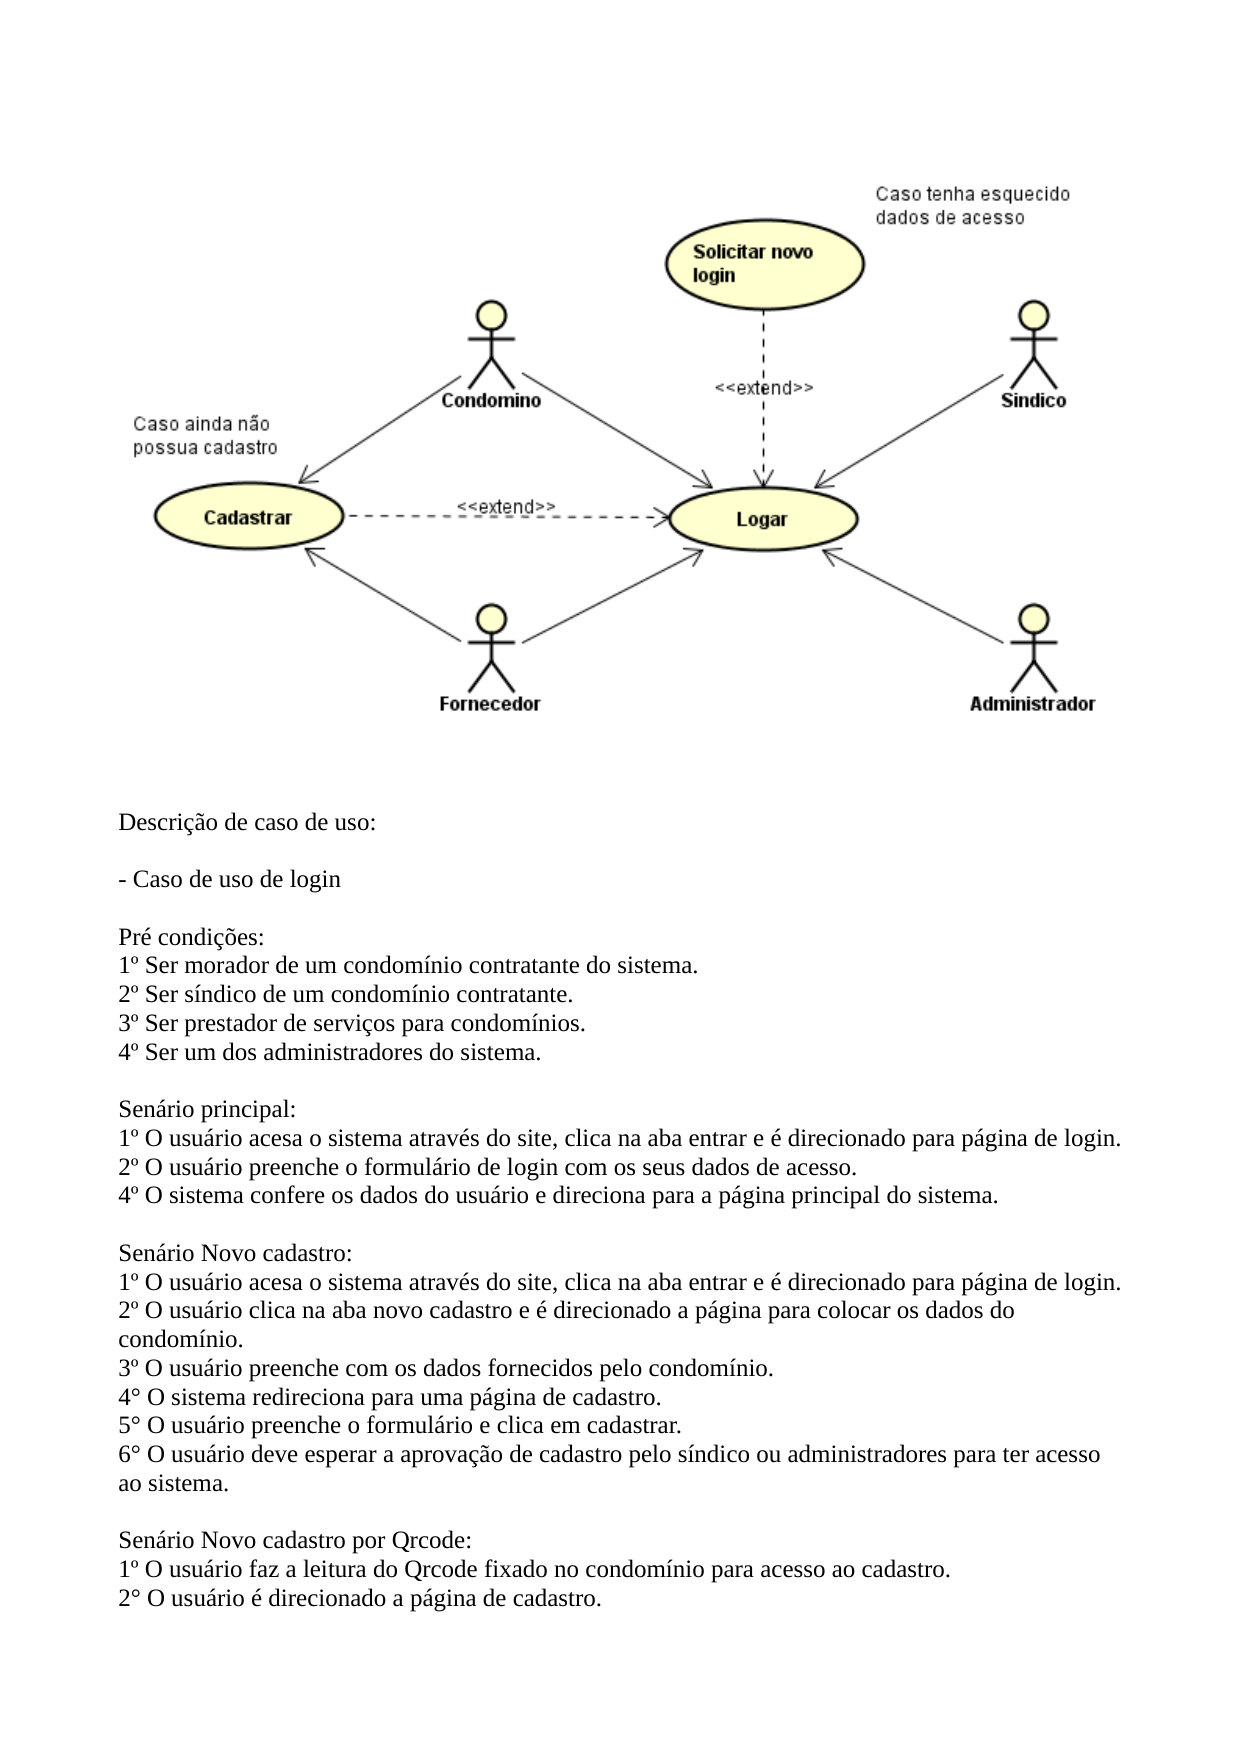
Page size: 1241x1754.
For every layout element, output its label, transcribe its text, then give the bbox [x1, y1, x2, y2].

text 2º Ser síndico de um condomínio contratante. [118, 979, 1122, 1008]
text 2º O usuário clica na aba novo cadastro e é direcionado a página para colocar os dados do condomínio. [118, 1296, 1122, 1353]
text 2º O usuário preenche o formulário de login com os seus dados de acesso. [118, 1152, 1122, 1181]
picture [119, 118, 1121, 750]
text 3º O usuário preenche com os dados fornecidos pelo condomínio. [118, 1353, 1122, 1382]
text 1º O usuário acesa o sistema através do site, clica na aba entrar e é direcionado para página de login. [118, 1123, 1122, 1152]
text 4° O sistema redireciona para uma página de cadastro. [118, 1382, 1122, 1411]
text Senário Novo cadastro: [118, 1238, 1122, 1267]
text Pré condições: [118, 922, 1122, 951]
text 4º Ser um dos administradores do sistema. [118, 1037, 1122, 1066]
text 3º Ser prestador de serviços para condomínios. [118, 1008, 1122, 1037]
text 1º O usuário faz a leitura do Qrcode fixado no condomínio para acesso ao cadastro. [118, 1554, 1122, 1583]
text 1º Ser morador de um condomínio contratante do sistema. [118, 951, 1122, 979]
text 1º O usuário acesa o sistema através do site, clica na aba entrar e é direcionado para página de login. [118, 1267, 1122, 1296]
text Senário Novo cadastro por Qrcode: [118, 1526, 1122, 1554]
text - Caso de uso de login [118, 864, 1122, 893]
text 2° O usuário é direcionado a página de cadastro. [118, 1583, 1122, 1612]
text 6° O usuário deve esperar a aprovação de cadastro pelo síndico ou administradores para ter acesso ao sistema. [118, 1439, 1122, 1497]
text 5° O usuário preenche o formulário e clica em cadastrar. [118, 1411, 1122, 1439]
text Senário principal: [118, 1094, 1122, 1123]
text Descrição de caso de uso: [118, 807, 1122, 836]
text 4º O sistema confere os dados do usuário e direciona para a página principal do sistema. [118, 1181, 1122, 1209]
